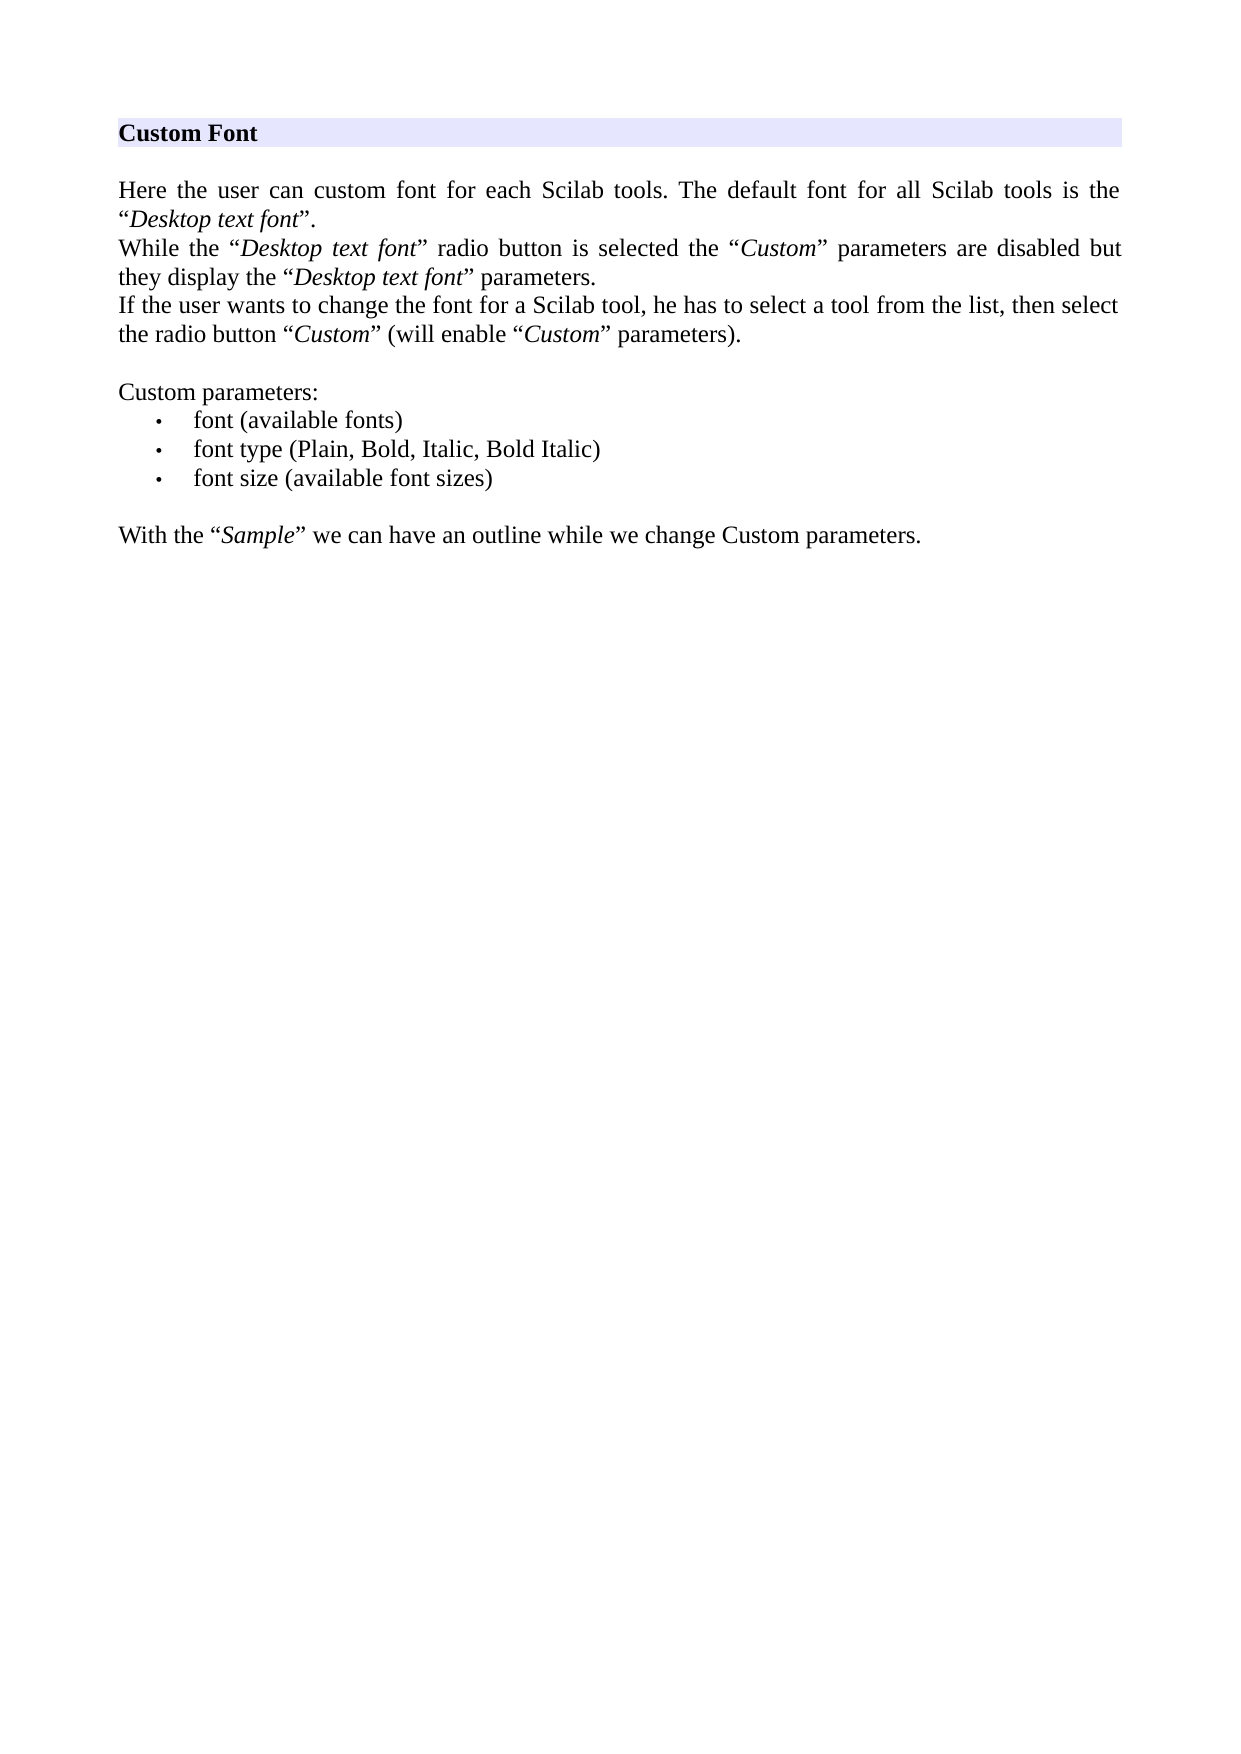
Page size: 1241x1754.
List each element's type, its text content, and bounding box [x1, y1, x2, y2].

list font type (Plain, Bold, Italic, Bold Italic) [156, 434, 1122, 463]
text While the “Desktop text font” radio button is selected the “Custom” parameters are disabled but they display the “Desktop text font” parameters. [118, 233, 1122, 291]
text Here the user can custom font for each Scilab tools. The default font for all Scilab tools is the “Desktop text font”. [118, 176, 1122, 233]
text If the user wants to change the font for a Scilab tool, he has to select a tool from the list, then select the radio button “Custom” (will enable “Custom” parameters). [118, 291, 1122, 348]
list font (available fonts) [156, 406, 1122, 434]
text With the “Sample” we can have an outline while we change Custom parameters. [118, 521, 1122, 549]
text Custom parameters: [118, 377, 1122, 406]
text Custom Font [118, 118, 1122, 147]
list font size (available font sizes) [156, 463, 1122, 492]
